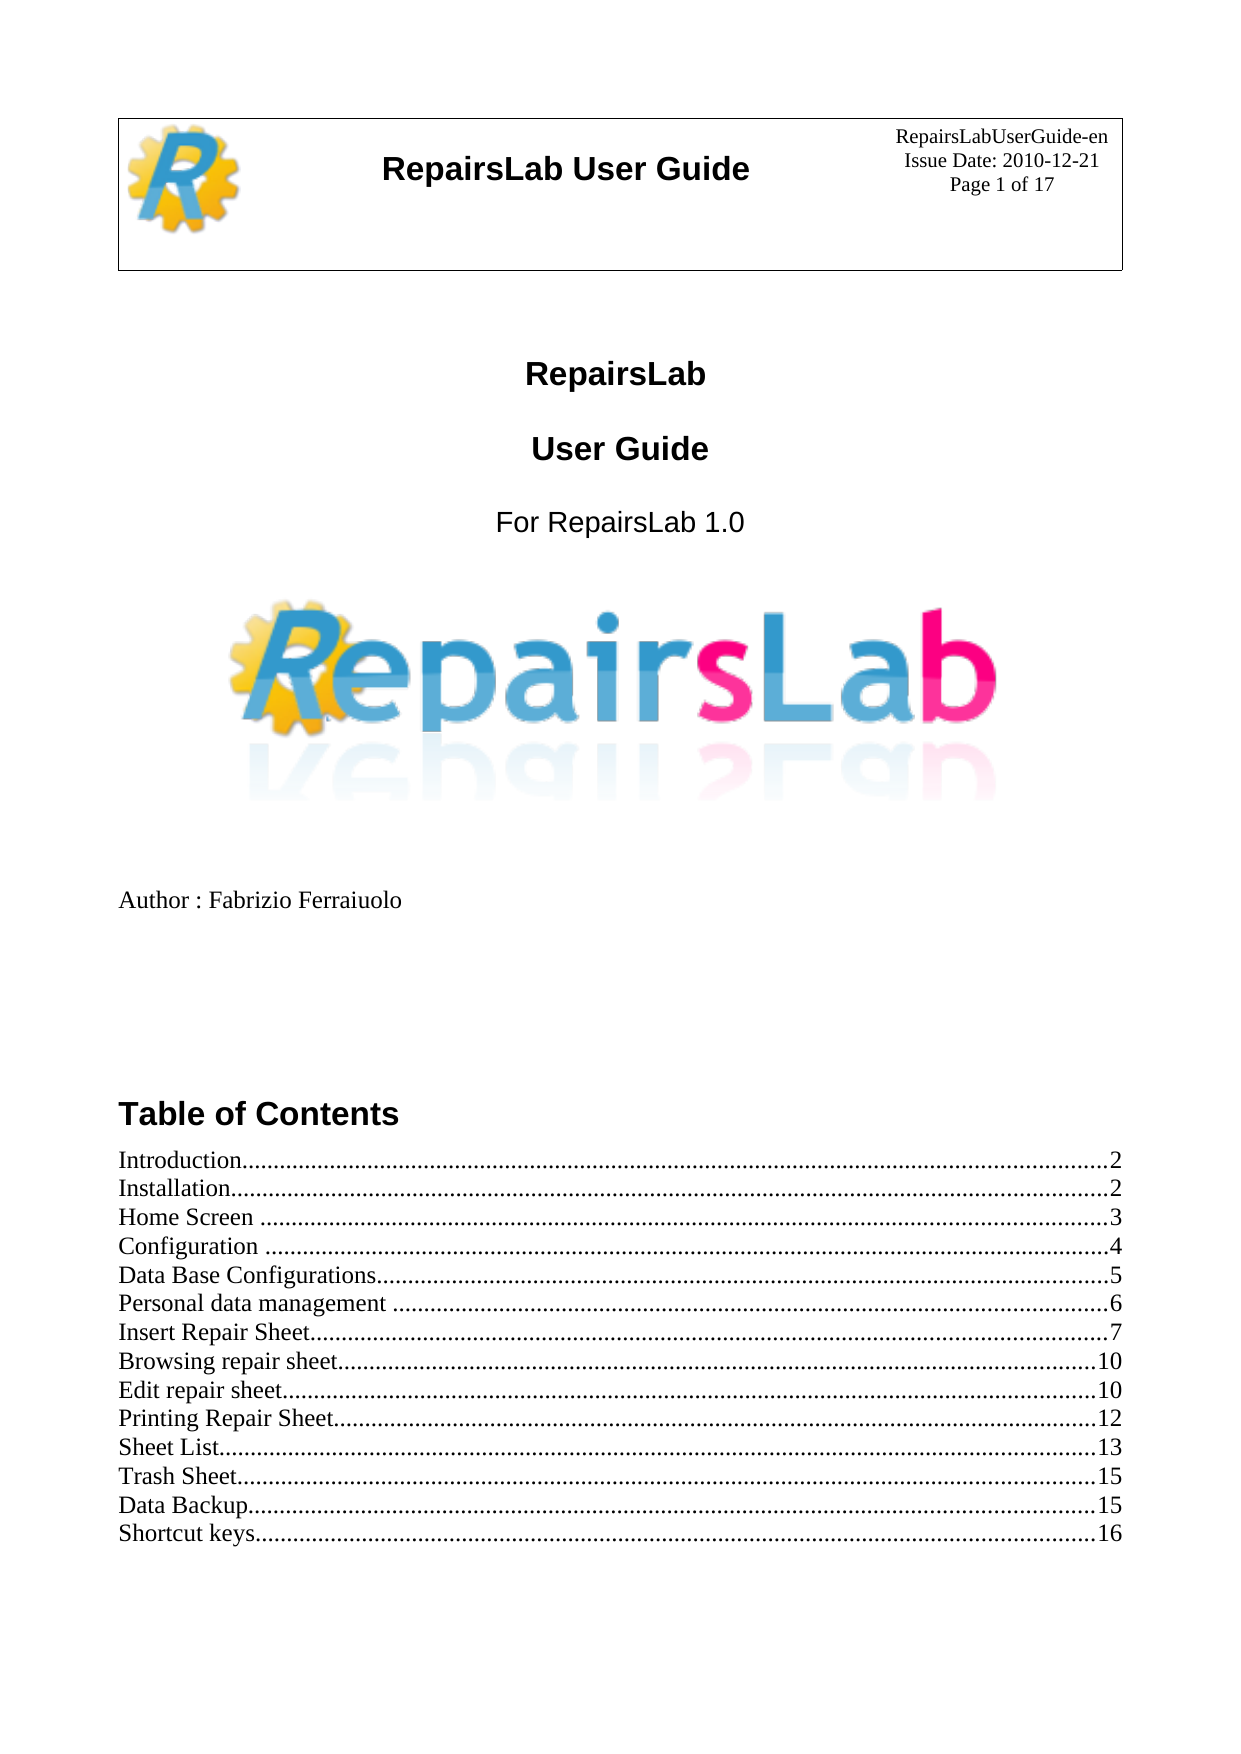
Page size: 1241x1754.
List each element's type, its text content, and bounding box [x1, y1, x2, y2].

subtitle RepairsLab [118, 353, 1122, 392]
text Home Screen 3 [118, 1202, 1122, 1231]
text Data Backup 15 [118, 1490, 1122, 1518]
text Author : Fabrizio Ferraiuolo [118, 886, 1122, 914]
text Introduction 2 [118, 1145, 1122, 1173]
text Installation 2 [118, 1173, 1122, 1202]
text Sheet List 13 [118, 1432, 1122, 1461]
subtitle Table of Contents [118, 1094, 1122, 1132]
text Data Base Configurations 5 [118, 1260, 1122, 1288]
text Edit repair sheet 10 [118, 1375, 1122, 1403]
text Configuration 4 [118, 1231, 1122, 1260]
picture [127, 123, 241, 236]
text Trash Sheet 15 [118, 1461, 1122, 1490]
text Personal data management 6 [118, 1288, 1122, 1317]
subtitle User Guide [118, 429, 1122, 468]
text Browsing repair sheet 10 [118, 1346, 1122, 1375]
subtitle For RepairsLab 1.0 [118, 505, 1122, 539]
picture [225, 592, 1015, 803]
text Shortcut keys 16 [118, 1518, 1122, 1547]
text Insert Repair Sheet 7 [118, 1317, 1122, 1346]
text Printing Repair Sheet 12 [118, 1403, 1122, 1432]
